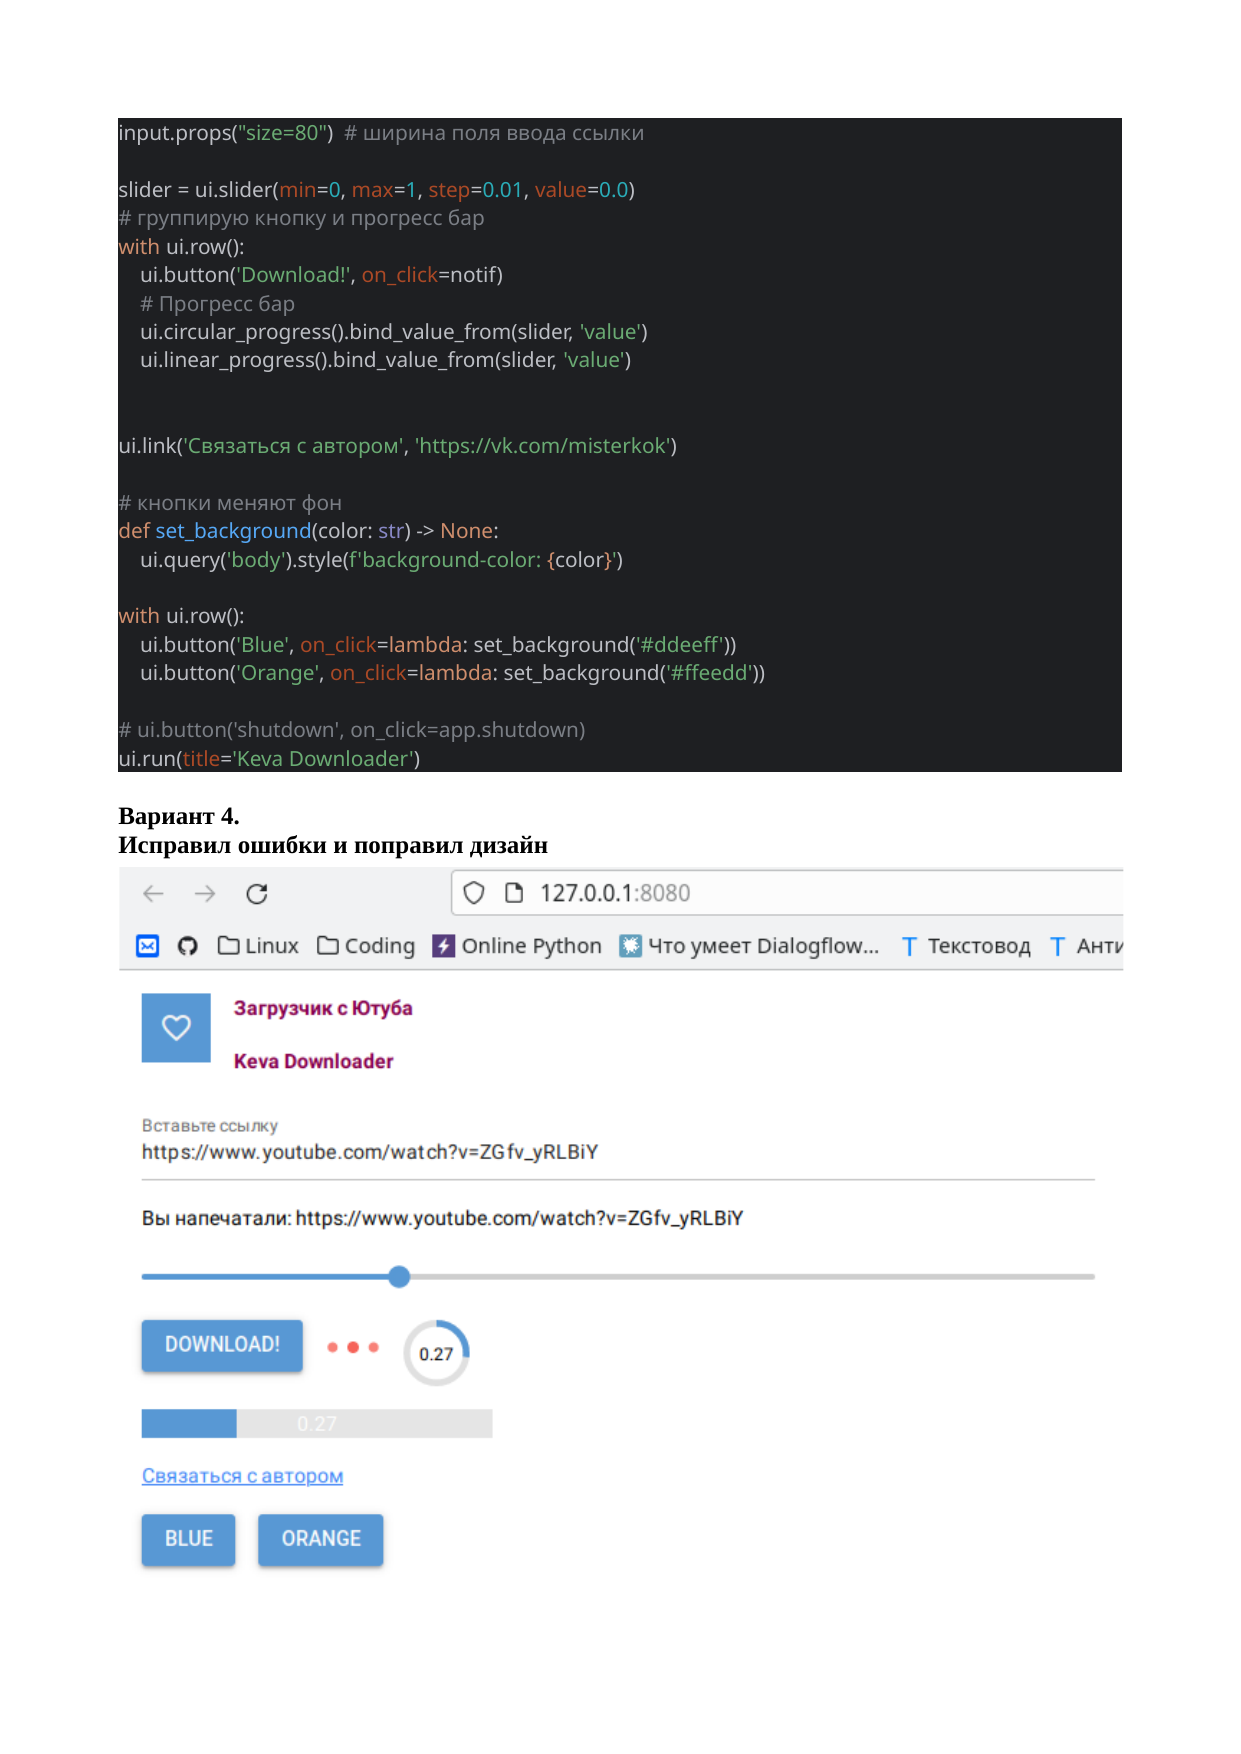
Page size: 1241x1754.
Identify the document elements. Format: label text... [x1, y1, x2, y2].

picture [119, 867, 1124, 1595]
text Вариант 4. [118, 801, 1122, 830]
text Исправил ошибки и поправил дизайн [118, 830, 1122, 858]
text input.props("size=80") # ширина поля ввода ссылки slider = ui.slider(min=0, max=1, step=0.01, value=0.0) # группирую кнопку и прогресс бар with ui.row(): ui.button('Download!', on_click=notif) # Прогресс бар ui.circular_progress().bind_value_from(slider, 'value') ui.linear_progress().bind_value_from(slider, 'value') ui.link('Связаться с автором', 'https://vk.com/misterkok') # кнопки меняют фон def set_background(color: str) -> None: ui.query('body').style(f'background-color: {color}') with ui.row(): ui.button('Blue', on_click=lambda: set_background('#ddeeff')) ui.button('Orange', on_click=lambda: set_background('#ffeedd')) # ui.button('shutdown', on_click=app.shutdown) ui.run(title='Keva Downloader') [118, 118, 1122, 772]
